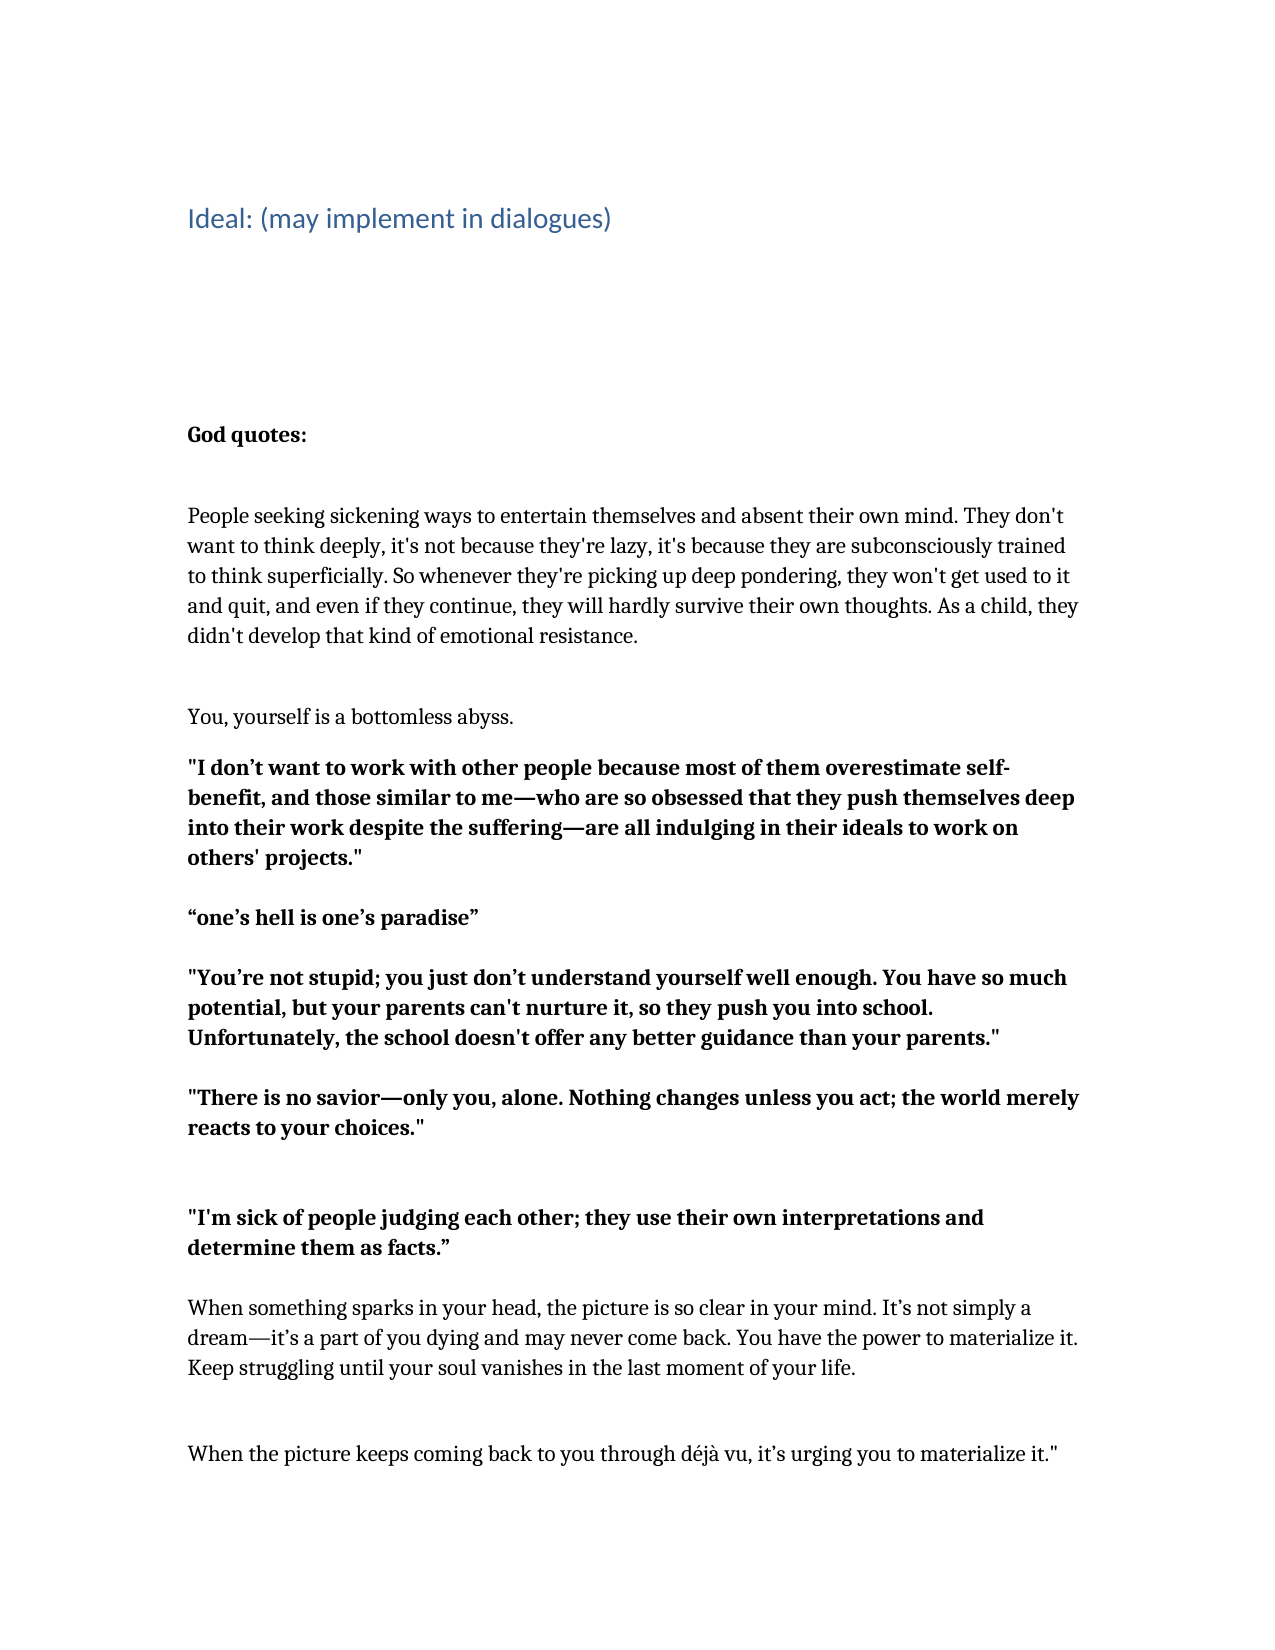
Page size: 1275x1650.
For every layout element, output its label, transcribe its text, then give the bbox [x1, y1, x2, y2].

text "There is no savior—only you, alone. Nothing changes unless you act; the world merely reacts to your choices." [187, 1084, 1087, 1141]
text When the picture keeps coming back to you through déjà vu, it’s urging you to materialize it." [187, 1440, 1087, 1467]
text "I'm sick of people judging each other; they use their own interpretations and determine them as facts.” [187, 1174, 1087, 1261]
text You, yourself is a bottomless abyss. [187, 703, 1087, 730]
text When something sparks in your head, the picture is so clear in your mind. It’s not simply a dream—it’s a part of you dying and may never come back. You have the power to materialize it. Keep struggling until your soul vanishes in the last moment of your life. [187, 1294, 1087, 1381]
text God quotes: [187, 422, 1087, 448]
text “one’s hell is one’s paradise” [187, 905, 1087, 931]
text People seeking sickening ways to entertain themselves and absent their own mind. They don't want to think deeply, it's not because they're lazy, it's because they are subconsciously trained to think superficially. So whenever they're picking up deep pondering, they won't get used to it and quit, and even if they continue, they will hardly survive their own thoughts. As a child, they didn't develop that kind of emotional resistance. [187, 502, 1087, 649]
subtitle Ideal: (may implement in dialogues) [187, 200, 1087, 236]
text "I don’t want to work with other people because most of them overestimate self-benefit, and those similar to me—who are so obsessed that they push themselves deep into their work despite the suffering—are all indulging in their ideals to work on others' projects." [187, 754, 1087, 871]
text "You’re not stupid; you just don’t understand yourself well enough. You have so much potential, but your parents can't nurture it, so they push you into school. Unfortunately, the school doesn't offer any better guidance than your parents." [187, 964, 1087, 1051]
